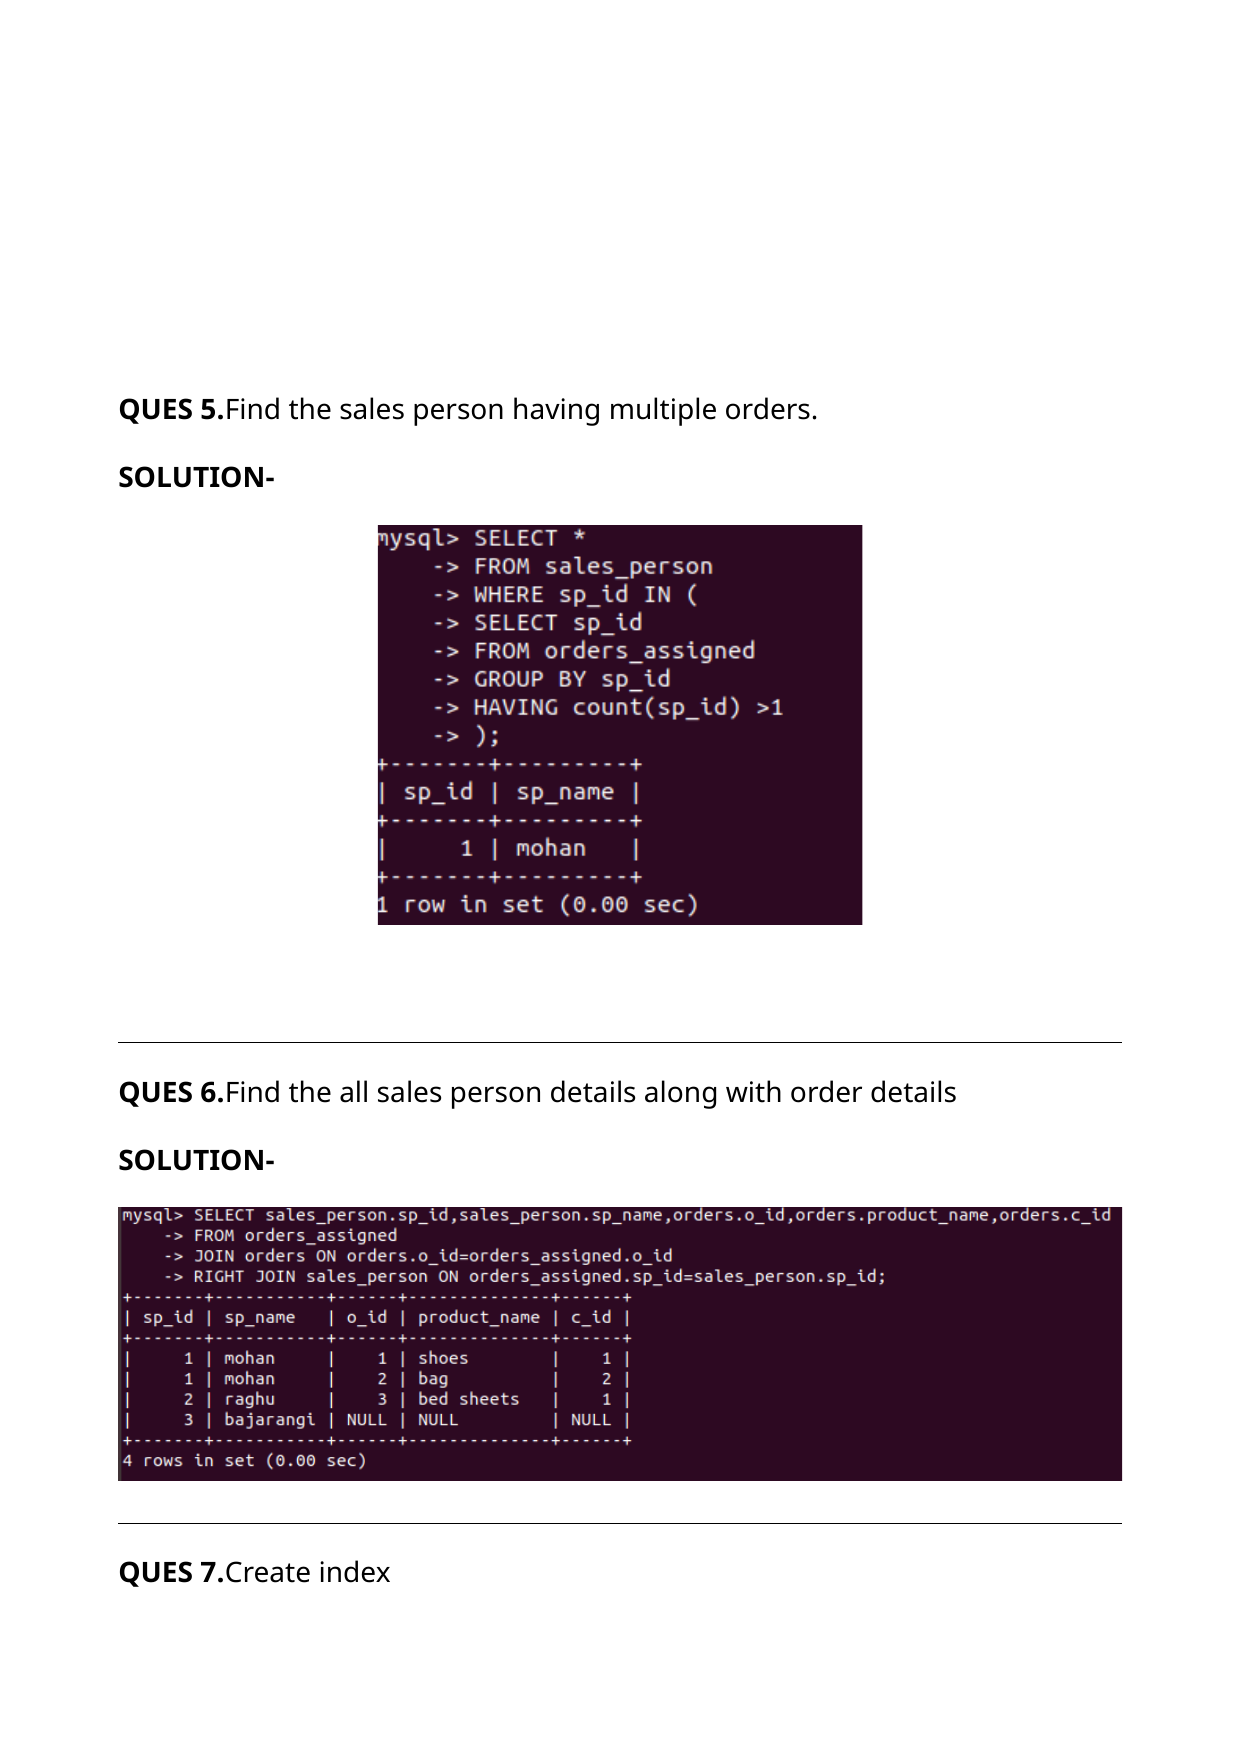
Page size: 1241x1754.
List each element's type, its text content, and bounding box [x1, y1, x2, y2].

text SOLUTION- [118, 457, 1122, 496]
text QUES 6.Find the all sales person details along with order details [118, 1072, 1122, 1110]
text QUES 7.Create index [118, 1553, 1122, 1591]
picture [118, 1207, 1123, 1481]
text QUES 5.Find the sales person having multiple orders. [118, 389, 1122, 428]
text SOLUTION- [118, 1140, 1122, 1178]
picture [377, 525, 863, 925]
